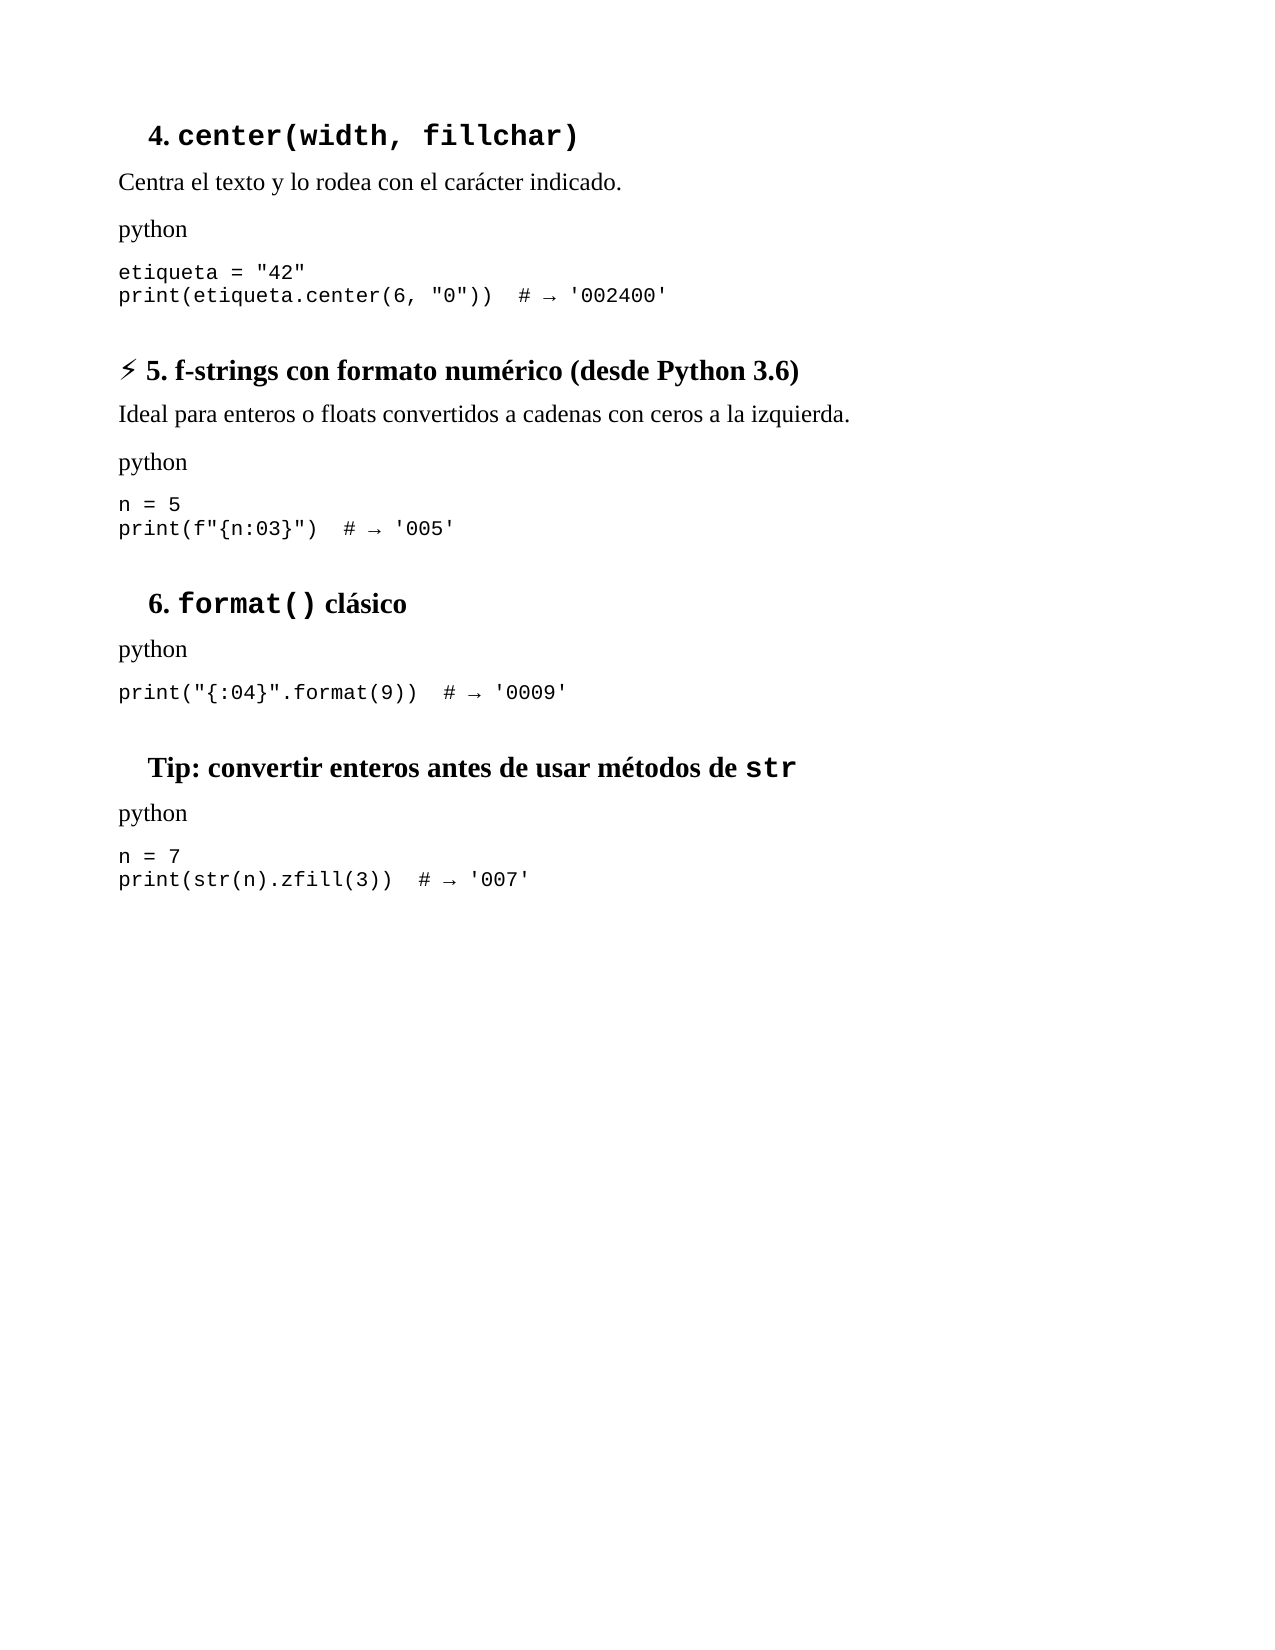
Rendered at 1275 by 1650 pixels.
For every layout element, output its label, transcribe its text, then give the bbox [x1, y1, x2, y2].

text print("{:04}".format(9)) # → '0009' [118, 682, 1157, 706]
text etiqueta = "42" [118, 262, 1157, 286]
text print(f"{n:03}") # → '005' [118, 518, 1157, 542]
text python [118, 634, 1157, 663]
subtitle 📍 4. center(width, fillchar) [118, 118, 1157, 154]
subtitle 🧠 Tip: convertir enteros antes de usar métodos de str [118, 750, 1157, 786]
text python [118, 214, 1157, 243]
text python [118, 798, 1157, 827]
text print(etiqueta.center(6, "0")) # → '002400' [118, 286, 1157, 309]
text n = 7 [118, 846, 1157, 869]
subtitle 🧩 6. format() clásico [118, 586, 1157, 622]
subtitle ⚡ 5. f-strings con formato numérico (desde Python 3.6) [118, 353, 1157, 387]
text python [118, 447, 1157, 476]
text Ideal para enteros o floats convertidos a cadenas con ceros a la izquierda. [118, 399, 1157, 428]
text n = 5 [118, 494, 1157, 518]
text Centra el texto y lo rodea con el carácter indicado. [118, 167, 1157, 195]
text print(str(n).zfill(3)) # → '007' [118, 869, 1157, 893]
